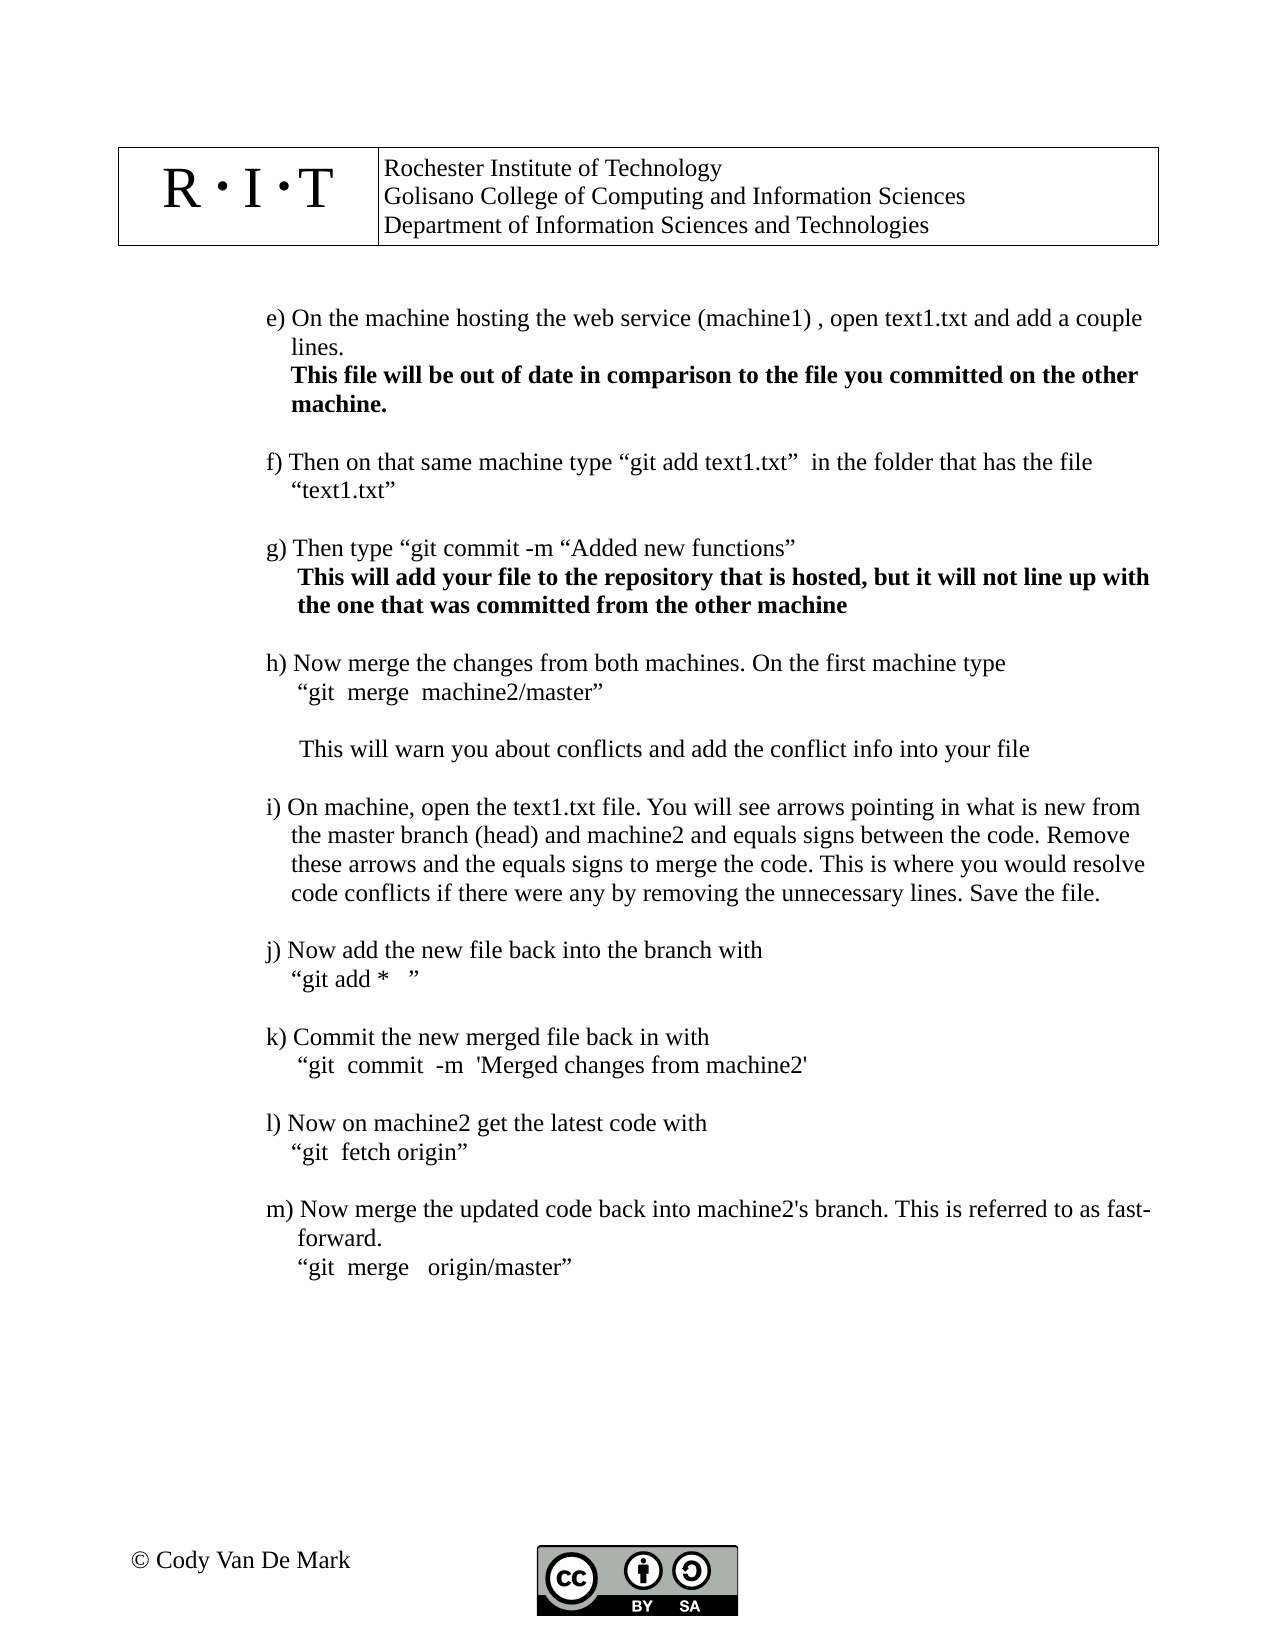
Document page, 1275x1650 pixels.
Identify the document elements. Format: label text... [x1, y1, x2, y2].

text “git add * ” [118, 964, 1157, 993]
text m) Now merge the updated code back into machine2's branch. This is referred to as fast- forward. [118, 1194, 1157, 1252]
text This will warn you about conflicts and add the conflict info into your file [118, 734, 1157, 763]
text k) Commit the new merged file back in with [118, 1022, 1157, 1051]
picture [536, 1545, 739, 1616]
text h) Now merge the changes from both machines. On the first machine type [118, 648, 1157, 677]
text i) On machine, open the text1.txt file. You will see arrows pointing in what is new from the master branch (head) and machine2 and equals signs between the code. Remove these arrows and the equals signs to merge the code. This is where you would resolve code conflicts if there were any by removing the unnecessary lines. Save the file. [118, 792, 1157, 907]
text “git merge machine2/master” [118, 677, 1157, 706]
text l) Now on machine2 get the latest code with [118, 1108, 1157, 1137]
text j) Now add the new file back into the branch with [118, 936, 1157, 964]
text e) On the machine hosting the web service (machine1) , open text1.txt and add a couple lines. This file will be out of date in comparison to the file you committed on the other machine. f) Then on that same machine type “git add text1.txt” in the folder that has the file “text1.txt” g) Then type “git commit -m “Added new functions” This will add your file to the repository that is hosted, but it will not line up with the one that was committed from the other machine [118, 303, 1157, 619]
text “git fetch origin” [118, 1137, 1157, 1166]
text “git merge origin/master” [118, 1252, 1157, 1281]
text “git commit -m 'Merged changes from machine2' [118, 1051, 1157, 1079]
